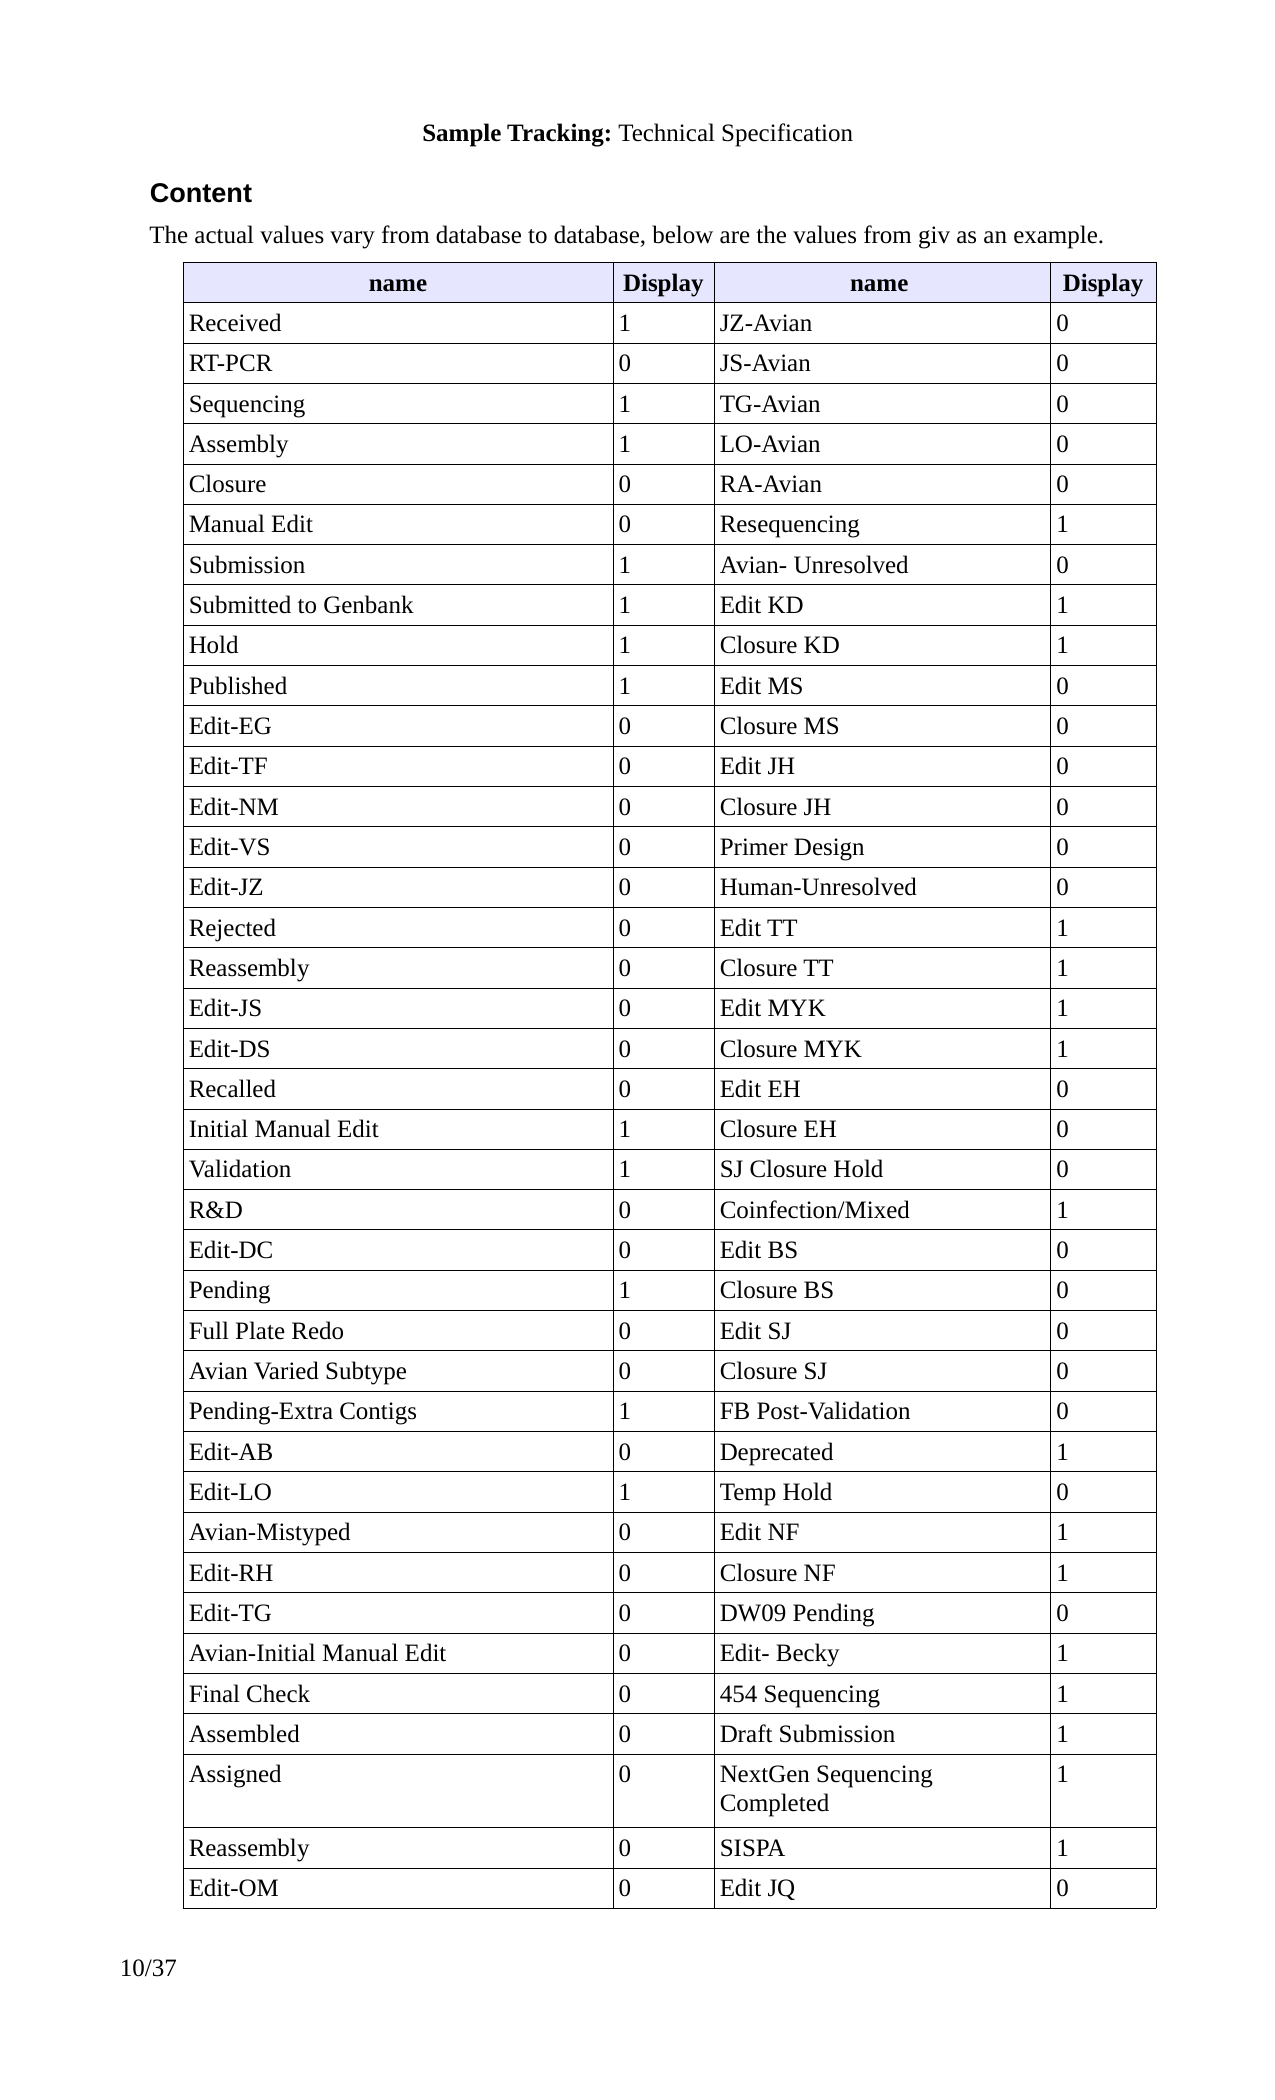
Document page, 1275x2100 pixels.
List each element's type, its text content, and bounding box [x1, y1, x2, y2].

table_cell Reassembly [184, 948, 613, 987]
table_cell 0 [1051, 545, 1156, 584]
table_cell 0 [1051, 1351, 1156, 1391]
table_cell SJ Closure Hold [715, 1150, 1050, 1189]
table_cell Edit-NM [184, 787, 613, 826]
table_cell 0 [1051, 344, 1156, 383]
table_cell Assembled [184, 1714, 613, 1753]
table_cell 0 [1051, 1869, 1156, 1908]
table_cell 0 [614, 1634, 714, 1673]
table_cell 0 [614, 747, 714, 786]
table_cell 0 [614, 505, 714, 544]
table_cell 1 [1051, 1553, 1156, 1592]
table_cell 0 [614, 1513, 714, 1552]
table_cell Avian- Unresolved [715, 545, 1050, 584]
table_cell 1 [1051, 585, 1156, 625]
table_cell SISPA [715, 1828, 1050, 1867]
table_cell 0 [614, 989, 714, 1028]
table_cell 1 [1051, 626, 1156, 665]
table_cell Received [184, 303, 613, 342]
table_cell Closure TT [715, 948, 1050, 987]
table_cell Full Plate Redo [184, 1311, 613, 1350]
table_cell Initial Manual Edit [184, 1110, 613, 1149]
table_cell Pending [184, 1271, 613, 1310]
table_cell Edit-DS [184, 1029, 613, 1068]
table_cell FB Post-Validation [715, 1392, 1050, 1431]
table_cell 0 [1051, 1472, 1156, 1512]
table_cell Rejected [184, 908, 613, 947]
table_cell 1 [1051, 1513, 1156, 1552]
table_cell JZ-Avian [715, 303, 1050, 342]
table_cell Edit MYK [715, 989, 1050, 1028]
table_cell 0 [614, 1069, 714, 1108]
table_cell Edit-JZ [184, 868, 613, 907]
table_cell Closure NF [715, 1553, 1050, 1592]
table_cell 0 [1051, 303, 1156, 342]
table_cell JS-Avian [715, 344, 1050, 383]
table_cell 0 [1051, 706, 1156, 746]
table_cell Closure JH [715, 787, 1050, 826]
table_cell Edit BS [715, 1230, 1050, 1270]
table_cell 0 [1051, 1069, 1156, 1108]
table_cell Edit-RH [184, 1553, 613, 1592]
table_cell 0 [614, 787, 714, 826]
table_cell 1 [614, 1472, 714, 1512]
table_cell Avian Varied Subtype [184, 1351, 613, 1391]
table_cell 1 [1051, 1634, 1156, 1673]
table_cell 1 [614, 1271, 714, 1310]
table_cell Edit MS [715, 666, 1050, 705]
table_cell Primer Design [715, 827, 1050, 867]
table_cell 0 [1051, 1110, 1156, 1149]
table_cell Assembly [184, 424, 613, 463]
table_cell Edit JH [715, 747, 1050, 786]
table_cell Published [184, 666, 613, 705]
table_cell Deprecated [715, 1432, 1050, 1471]
table_cell 0 [614, 1351, 714, 1391]
table_cell Edit-JS [184, 989, 613, 1028]
table_cell 0 [1051, 1392, 1156, 1431]
table_cell Edit-DC [184, 1230, 613, 1270]
table_cell 1 [614, 585, 714, 625]
table_cell 0 [1051, 868, 1156, 907]
table_cell 0 [614, 1869, 714, 1908]
table_cell Recalled [184, 1069, 613, 1108]
table_cell Closure MS [715, 706, 1050, 746]
table_cell 0 [614, 1029, 714, 1068]
table_cell Hold [184, 626, 613, 665]
table_cell Submitted to Genbank [184, 585, 613, 625]
text The actual values vary from database to database, below are the values from giv as an example. [149, 221, 1155, 249]
table_cell 0 [1051, 827, 1156, 867]
table_cell 1 [1051, 1828, 1156, 1867]
table_cell 0 [614, 948, 714, 987]
table_cell 1 [614, 626, 714, 665]
table_cell Avian-Mistyped [184, 1513, 613, 1552]
table_cell 0 [1051, 424, 1156, 463]
table_cell Edit-TF [184, 747, 613, 786]
table_cell 1 [1051, 505, 1156, 544]
table_cell Validation [184, 1150, 613, 1189]
table_cell Closure MYK [715, 1029, 1050, 1068]
table_cell Closure SJ [715, 1351, 1050, 1391]
table_cell 0 [614, 1714, 714, 1753]
table_cell Closure [184, 465, 613, 504]
table_cell 0 [614, 1230, 714, 1270]
table_cell Final Check [184, 1674, 613, 1713]
table_cell Draft Submission [715, 1714, 1050, 1753]
table_cell Manual Edit [184, 505, 613, 544]
table_cell 0 [1051, 1150, 1156, 1189]
table_cell Sequencing [184, 384, 613, 423]
table_cell Edit KD [715, 585, 1050, 625]
table_cell Edit TT [715, 908, 1050, 947]
table_cell 1 [614, 1150, 714, 1189]
table_cell 0 [614, 1190, 714, 1229]
table_cell Edit-TG [184, 1593, 613, 1632]
table_cell 0 [614, 1553, 714, 1592]
table_cell 0 [614, 1755, 714, 1827]
table_cell 1 [614, 1392, 714, 1431]
table_cell 0 [1051, 1230, 1156, 1270]
table_cell Temp Hold [715, 1472, 1050, 1512]
table_cell 1 [1051, 1674, 1156, 1713]
table_cell TG-Avian [715, 384, 1050, 423]
table_cell 0 [614, 1674, 714, 1713]
table_cell 1 [1051, 948, 1156, 987]
table_cell Avian-Initial Manual Edit [184, 1634, 613, 1673]
subtitle Content [149, 177, 1155, 208]
table_cell NextGen Sequencing Completed [715, 1755, 1050, 1827]
table_cell Coinfection/Mixed [715, 1190, 1050, 1229]
table_cell 0 [1051, 465, 1156, 504]
table_cell Reassembly [184, 1828, 613, 1867]
table_cell 1 [614, 424, 714, 463]
table_header Display [1051, 263, 1156, 302]
table_cell 0 [614, 1828, 714, 1867]
table_cell 0 [614, 706, 714, 746]
table_cell Human-Unresolved [715, 868, 1050, 907]
table_cell Closure BS [715, 1271, 1050, 1310]
table_cell 0 [614, 868, 714, 907]
table_cell Edit JQ [715, 1869, 1050, 1908]
table_cell 1 [614, 303, 714, 342]
table_cell RT-PCR [184, 344, 613, 383]
table_cell Edit-LO [184, 1472, 613, 1512]
table_cell Pending-Extra Contigs [184, 1392, 613, 1431]
table_cell 0 [614, 1311, 714, 1350]
table_cell Edit-EG [184, 706, 613, 746]
table_cell Edit-AB [184, 1432, 613, 1471]
table_cell Edit- Becky [715, 1634, 1050, 1673]
table_cell 1 [1051, 1755, 1156, 1827]
table_cell 1 [1051, 989, 1156, 1028]
table_cell 0 [614, 827, 714, 867]
table_cell RA-Avian [715, 465, 1050, 504]
table_cell 0 [1051, 1311, 1156, 1350]
table_cell 0 [1051, 1593, 1156, 1632]
table_cell 0 [614, 908, 714, 947]
table_cell Resequencing [715, 505, 1050, 544]
table_cell Submission [184, 545, 613, 584]
table_cell Edit SJ [715, 1311, 1050, 1350]
table_cell 1 [1051, 1714, 1156, 1753]
table_cell 1 [614, 545, 714, 584]
table_cell 0 [1051, 384, 1156, 423]
table_header Display [614, 263, 714, 302]
table_cell R&D [184, 1190, 613, 1229]
table_cell LO-Avian [715, 424, 1050, 463]
table_cell Closure KD [715, 626, 1050, 665]
table_cell 1 [614, 666, 714, 705]
table_cell 1 [1051, 908, 1156, 947]
table_cell Edit NF [715, 1513, 1050, 1552]
table_header name [715, 263, 1050, 302]
table_cell 0 [614, 344, 714, 383]
table_cell Closure EH [715, 1110, 1050, 1149]
table_cell 0 [1051, 1271, 1156, 1310]
table_cell 0 [614, 465, 714, 504]
table_cell 1 [1051, 1432, 1156, 1471]
table_cell Edit EH [715, 1069, 1050, 1108]
table_cell Edit-VS [184, 827, 613, 867]
table_header name [184, 263, 613, 302]
table_cell 1 [614, 384, 714, 423]
table_cell 0 [1051, 787, 1156, 826]
table_cell 1 [1051, 1029, 1156, 1068]
table_cell 454 Sequencing [715, 1674, 1050, 1713]
table_cell 1 [1051, 1190, 1156, 1229]
table_cell Edit-OM [184, 1869, 613, 1908]
table_cell Assigned [184, 1755, 613, 1827]
table_cell 0 [1051, 747, 1156, 786]
table_cell 0 [614, 1432, 714, 1471]
table_cell DW09 Pending [715, 1593, 1050, 1632]
table_cell 0 [1051, 666, 1156, 705]
table_cell 0 [614, 1593, 714, 1632]
table_cell 1 [614, 1110, 714, 1149]
